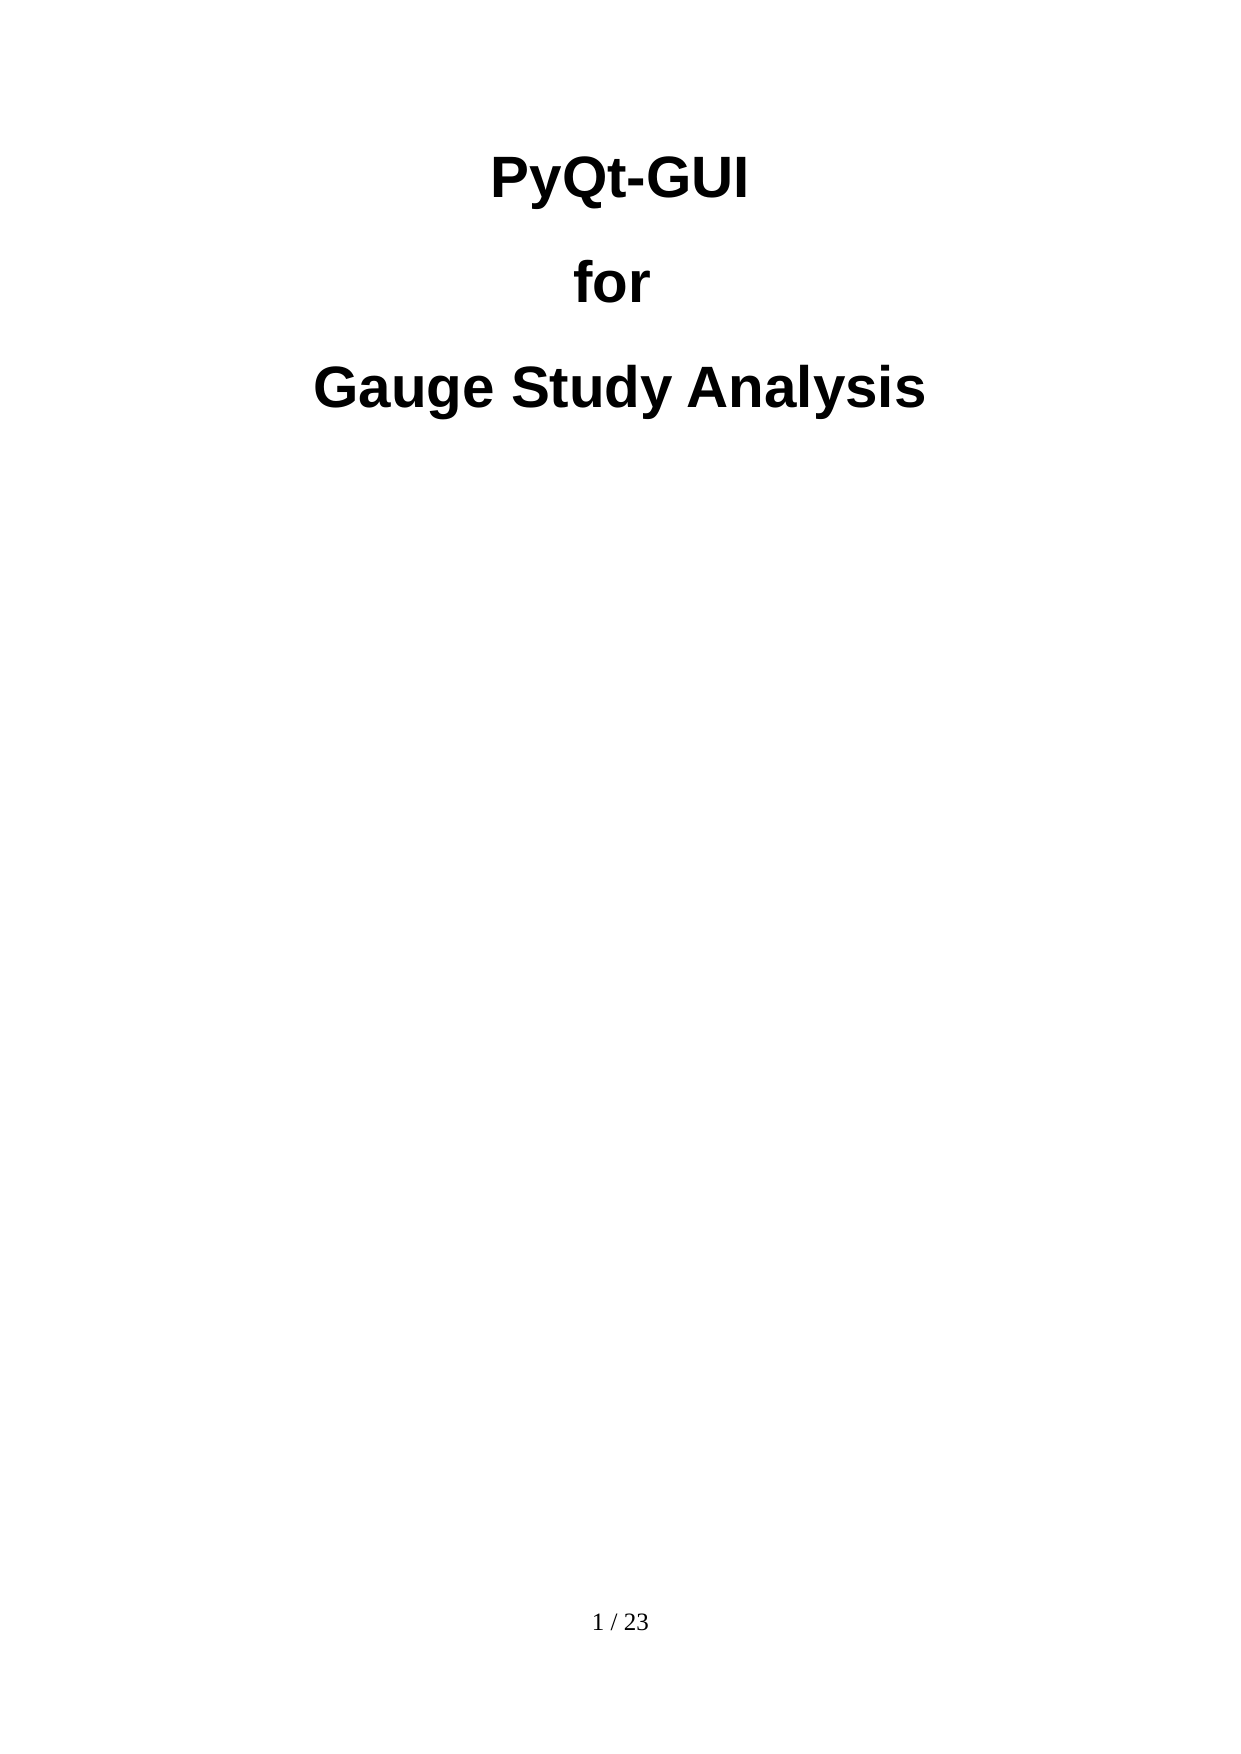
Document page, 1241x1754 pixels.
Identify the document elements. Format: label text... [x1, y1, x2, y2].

title for [118, 248, 1122, 315]
title PyQt-GUI [118, 143, 1122, 210]
title Gauge Study Analysis [118, 352, 1122, 419]
